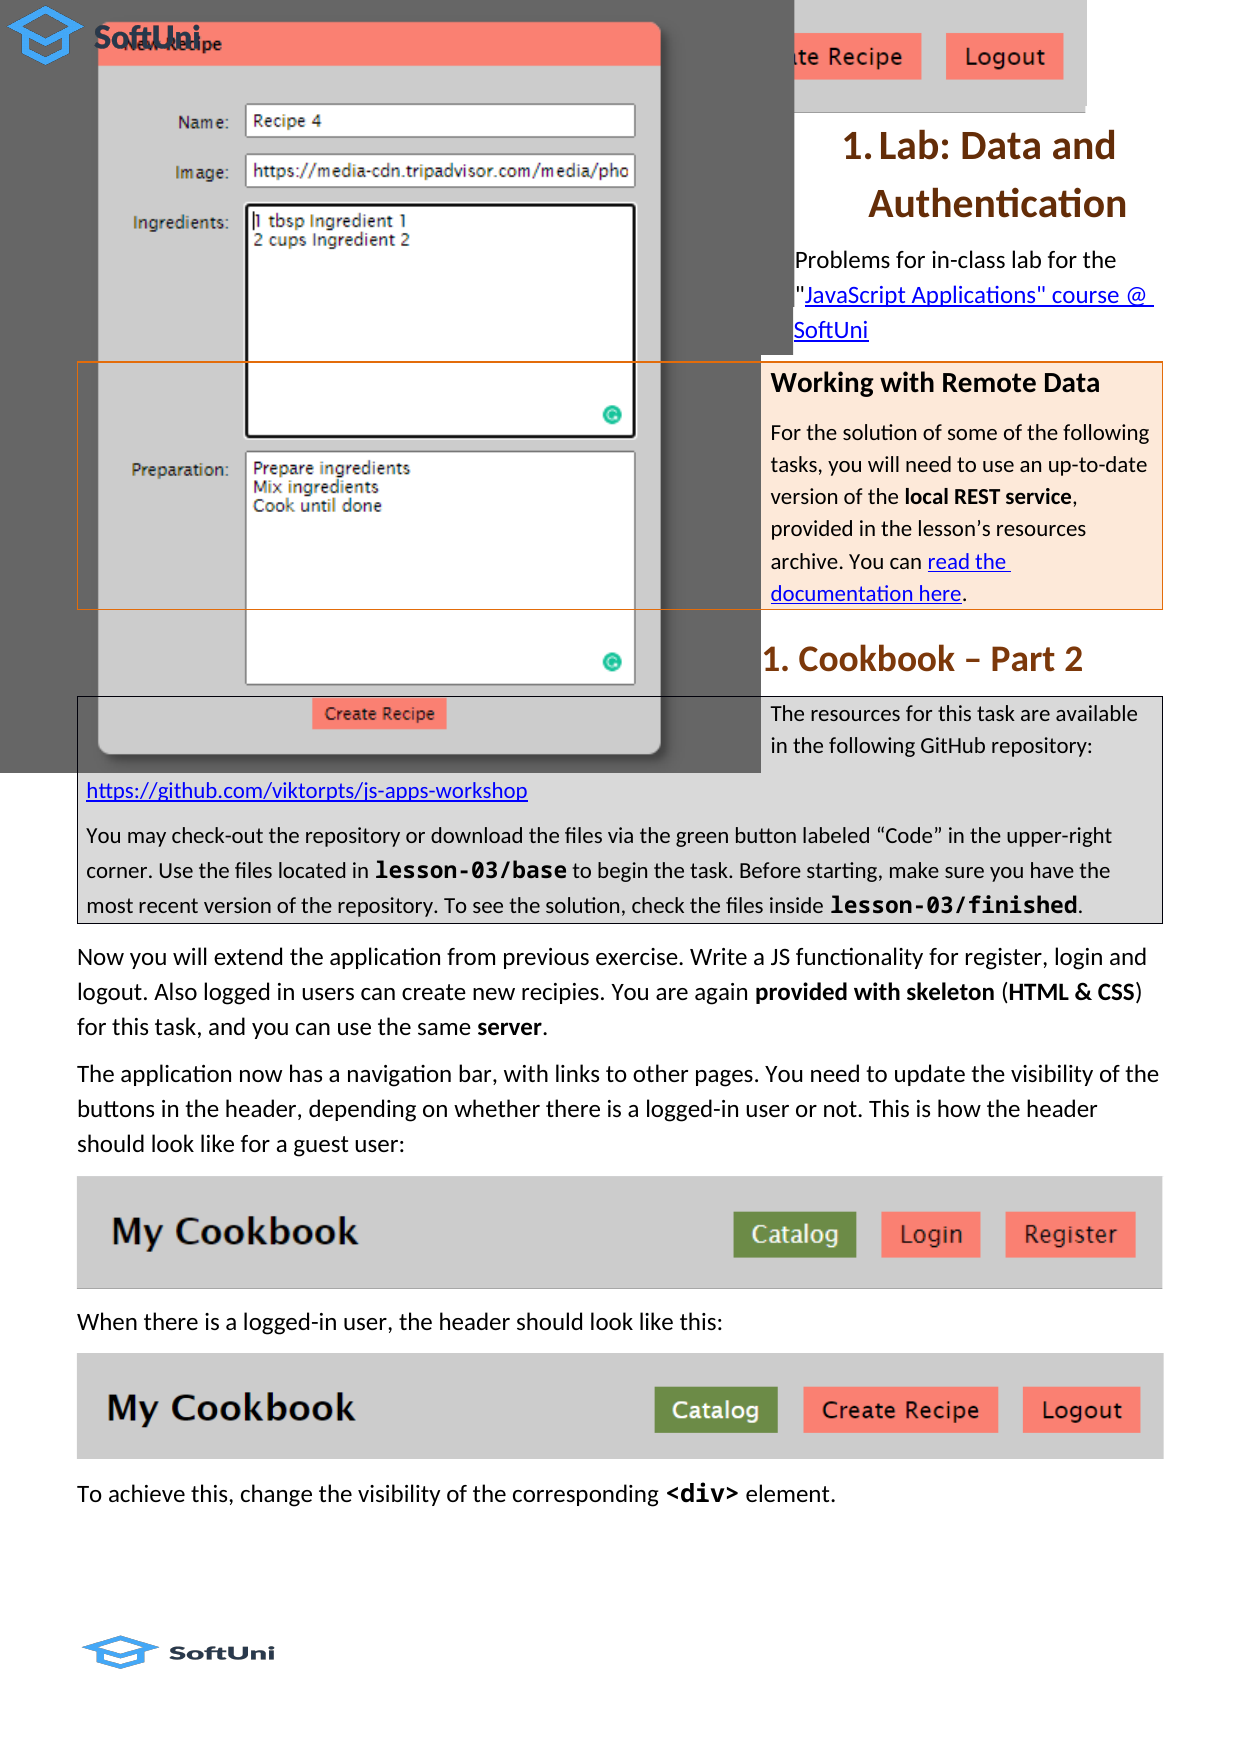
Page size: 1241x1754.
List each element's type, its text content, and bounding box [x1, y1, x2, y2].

text You may check-out the repository or download the files via the green button labeled “Code” in the upper-right corner. Use the files located in lesson-03/base to begin the task. Before starting, make sure you have the most recent version of the repository. To see the solution, check the files inside lesson-03/finished. [78, 818, 1162, 923]
text Now you will extend the application from previous exercise. Write a JS functionality for register, login and logout. Also logged in users can create new recipies. You are again provided with skeleton (HTML & CSS) for this task, and you can use the same server. [77, 941, 1163, 1042]
text Problems for in-class lab for the "JavaScript Applications" course @ SoftUni [794, 244, 1163, 344]
picture [78, 697, 761, 773]
subtitle Lab: Data and Authentication [795, 119, 1163, 228]
text Working with Remote Data [761, 363, 1162, 400]
picture [0, 0, 1087, 773]
picture [76, 1353, 1164, 1459]
subtitle 1. Cookbook – Part 2 [761, 635, 1163, 681]
picture [75, 1632, 281, 1672]
picture [78, 363, 761, 609]
text For the solution of some of the following tasks, you will need to use an up-to-date version of the local REST service, provided in the lesson’s resources archive. You can read the documentation here. [761, 415, 1162, 609]
text The resources for this task are available in the following GitHub repository: [761, 697, 1162, 759]
text The application now has a navigation bar, with links to other pages. You need to update the visibility of the buttons in the header, depending on whether there is a logged-in user or not. This is how the header should look like for a guest user: [77, 1058, 1163, 1159]
text When there is a logged-in user, the header should look like this: [77, 1306, 1163, 1336]
text To achieve this, change the visibility of the corresponding <div> element. [77, 1476, 1163, 1510]
text https://github.com/viktorpts/js-apps-workshop [78, 773, 1162, 804]
